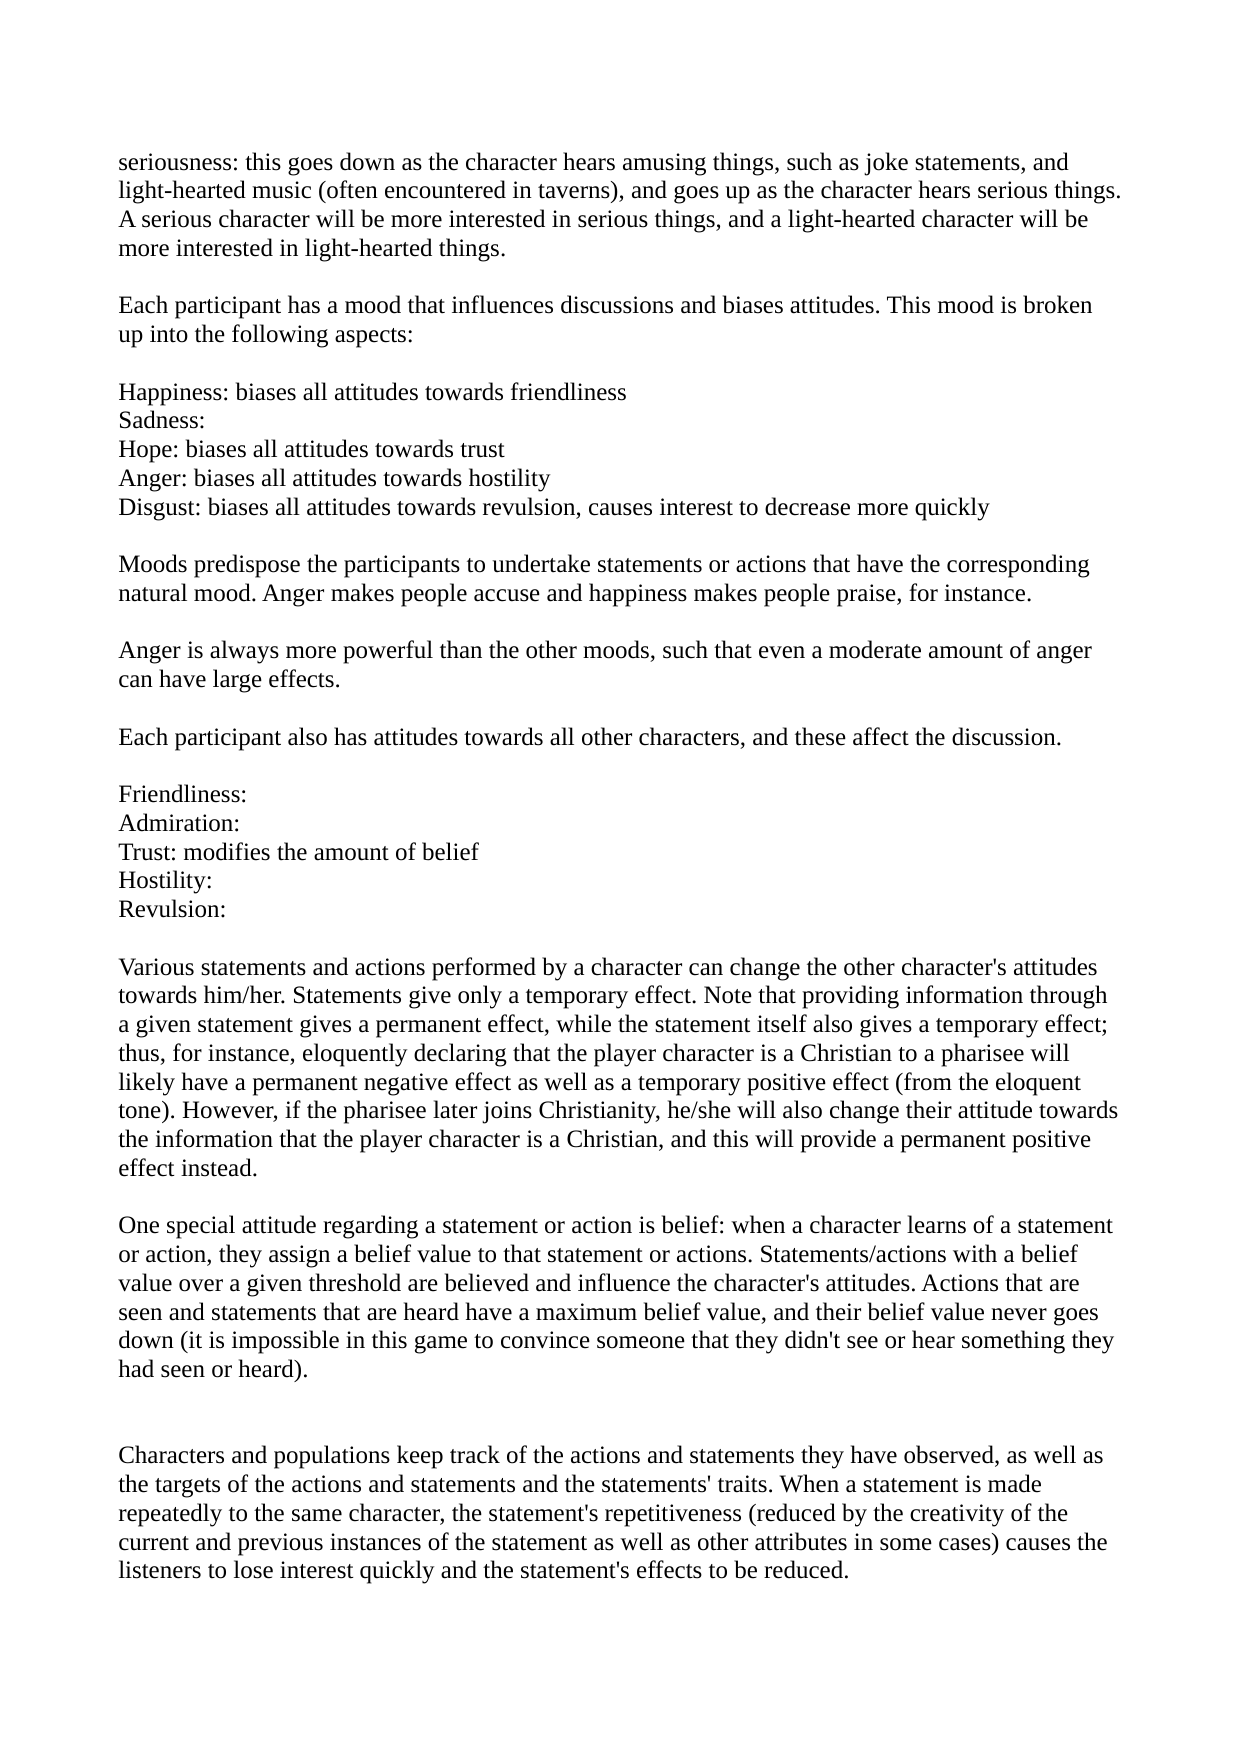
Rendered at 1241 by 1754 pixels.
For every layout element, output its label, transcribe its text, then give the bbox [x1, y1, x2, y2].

text Friendliness: [118, 779, 1122, 808]
text Hope: biases all attitudes towards trust [118, 434, 1122, 463]
text Happiness: biases all attitudes towards friendliness [118, 377, 1122, 406]
text Anger is always more powerful than the other moods, such that even a moderate amount of anger can have large effects. [118, 636, 1122, 693]
text Each participant also has attitudes towards all other characters, and these affect the discussion. [118, 722, 1122, 751]
text One special attitude regarding a statement or action is belief: when a character learns of a statement or action, they assign a belief value to that statement or actions. Statements/actions with a belief value over a given threshold are believed and influence the character's attitudes. Actions that are seen and statements that are heard have a maximum belief value, and their belief value never goes down (it is impossible in this game to convince someone that they didn't see or hear something they had seen or heard). [118, 1211, 1122, 1383]
text Characters and populations keep track of the actions and statements they have observed, as well as the targets of the actions and statements and the statements' traits. When a statement is made repeatedly to the same character, the statement's repetitiveness (reduced by the creativity of the current and previous instances of the statement as well as other attributes in some cases) causes the listeners to lose interest quickly and the statement's effects to be reduced. [118, 1441, 1122, 1584]
text Anger: biases all attitudes towards hostility [118, 463, 1122, 492]
text Trust: modifies the amount of belief [118, 837, 1122, 866]
text Admiration: [118, 808, 1122, 837]
text Disgust: biases all attitudes towards revulsion, causes interest to decrease more quickly [118, 492, 1122, 521]
text Sadness: [118, 406, 1122, 434]
text Each participant has a mood that influences discussions and biases attitudes. This mood is broken up into the following aspects: [118, 291, 1122, 348]
text Hostility: [118, 866, 1122, 894]
text seriousness: this goes down as the character hears amusing things, such as joke statements, and light-hearted music (often encountered in taverns), and goes up as the character hears serious things. A serious character will be more interested in serious things, and a light-hearted character will be more interested in light-hearted things. [118, 147, 1122, 262]
text Various statements and actions performed by a character can change the other character's attitudes towards him/her. Statements give only a temporary effect. Note that providing information through a given statement gives a permanent effect, while the statement itself also gives a temporary effect; thus, for instance, eloquently declaring that the player character is a Christian to a pharisee will likely have a permanent negative effect as well as a temporary positive effect (from the eloquent tone). However, if the pharisee later joins Christianity, he/she will also change their attitude towards the information that the player character is a Christian, and this will provide a permanent positive effect instead. [118, 952, 1122, 1182]
text Moods predispose the participants to undertake statements or actions that have the corresponding natural mood. Anger makes people accuse and happiness makes people praise, for instance. [118, 549, 1122, 607]
text Revulsion: [118, 894, 1122, 923]
